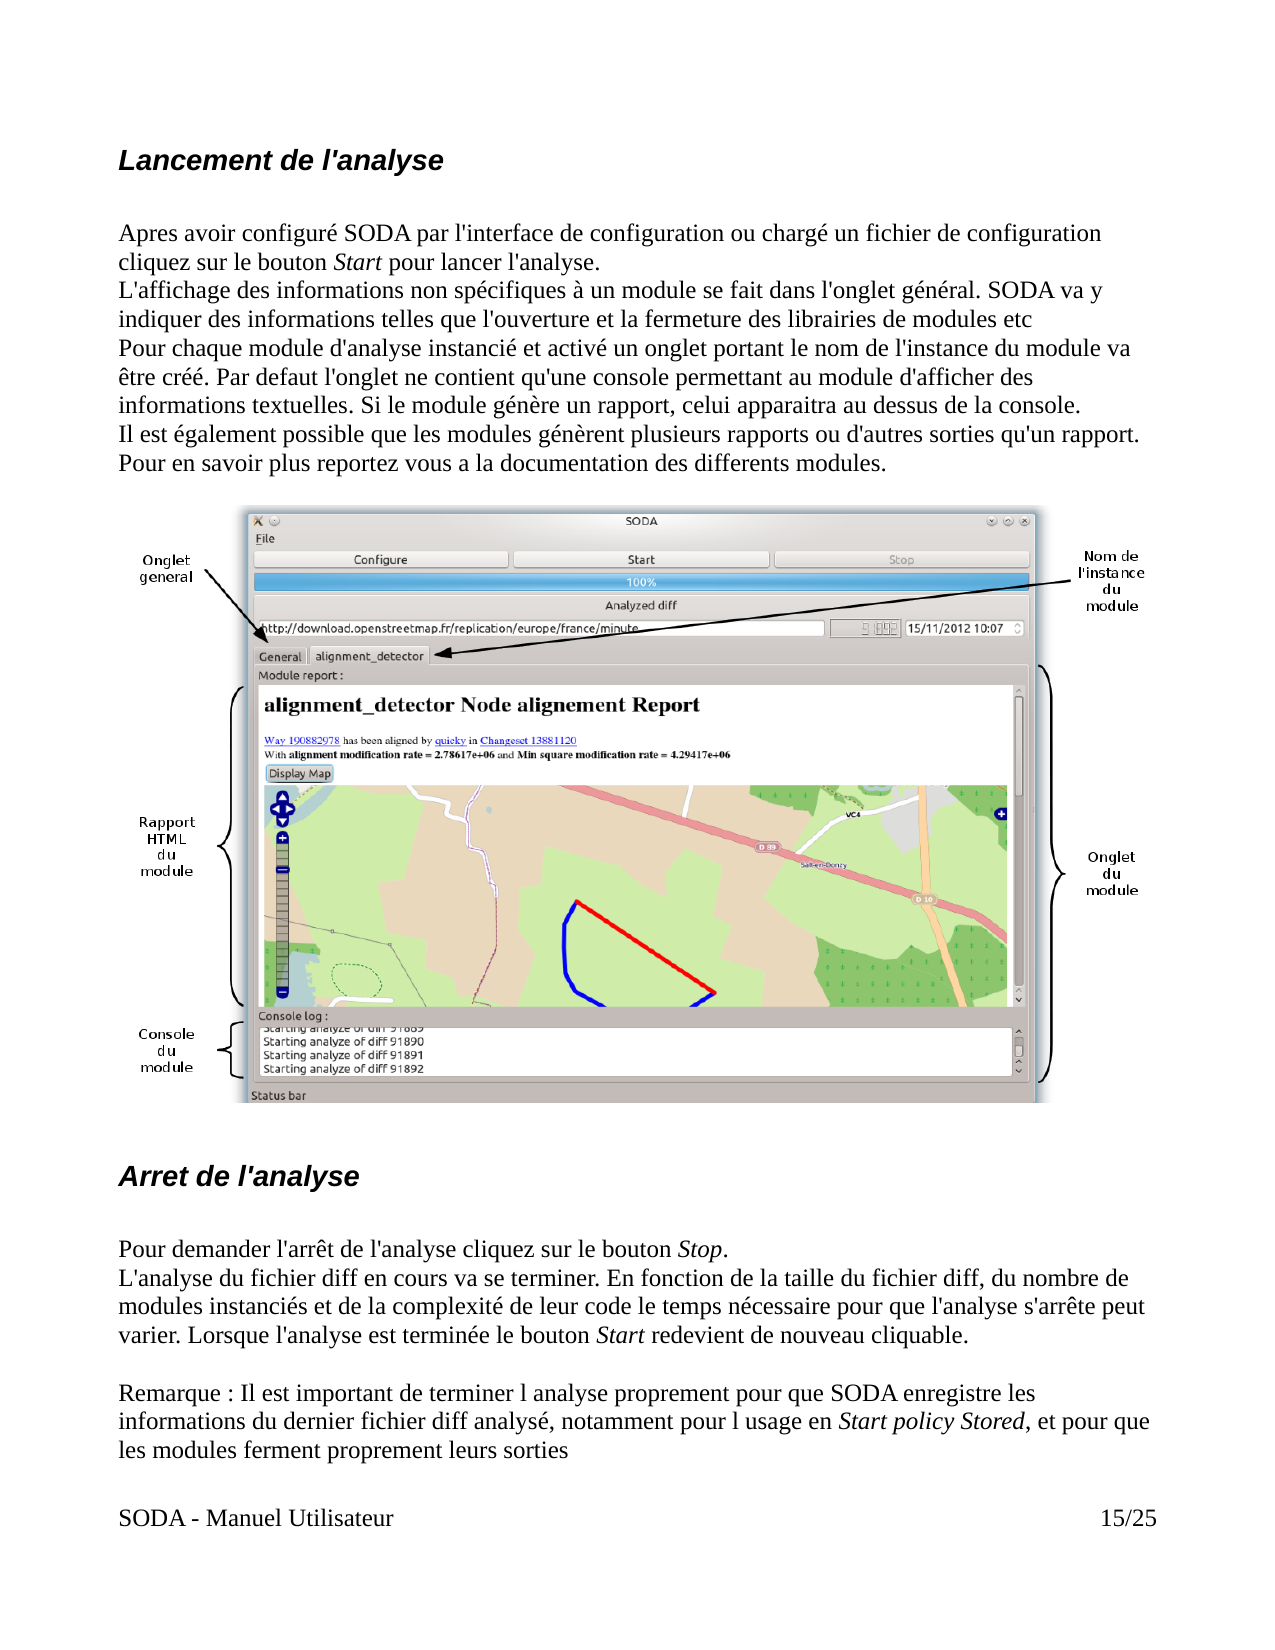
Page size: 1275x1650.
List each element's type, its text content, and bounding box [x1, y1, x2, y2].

text L'analyse du fichier diff en cours va se terminer. En fonction de la taille du fichier diff, du nombre de modules instanciés et de la complexité de leur code le temps nécessaire pour que l'analyse s'arrête peut varier. Lorsque l'analyse est terminée le bouton Start redevient de nouveau cliquable. [118, 1263, 1157, 1349]
picture [130, 505, 1145, 1106]
text Apres avoir configuré SODA par l'interface de configuration ou chargé un fichier de configuration cliquez sur le bouton Start pour lancer l'analyse. [118, 218, 1157, 275]
text Pour demander l'arrêt de l'analyse cliquez sur le bouton Stop. [118, 1234, 1157, 1263]
text L'affichage des informations non spécifiques à un module se fait dans l'onglet général. SODA va y indiquer des informations telles que l'ouverture et la fermeture des librairies de modules etc [118, 275, 1157, 333]
text Remarque : Il est important de terminer l analyse proprement pour que SODA enregistre les informations du dernier fichier diff analysé, notamment pour l usage en Start policy Stored, et pour que les modules ferment proprement leurs sorties [118, 1378, 1157, 1464]
subtitle Arret de l'analyse [118, 1159, 1157, 1193]
text Il est également possible que les modules génèrent plusieurs rapports ou d'autres sorties qu'un rapport. Pour en savoir plus reportez vous a la documentation des differents modules. [118, 419, 1157, 477]
text Pour chaque module d'analyse instancié et activé un onglet portant le nom de l'instance du module va être créé. Par defaut l'onglet ne contient qu'une console permettant au module d'afficher des informations textuelles. Si le module génère un rapport, celui apparaitra au dessus de la console. [118, 333, 1157, 419]
subtitle Lancement de l'analyse [118, 143, 1157, 177]
